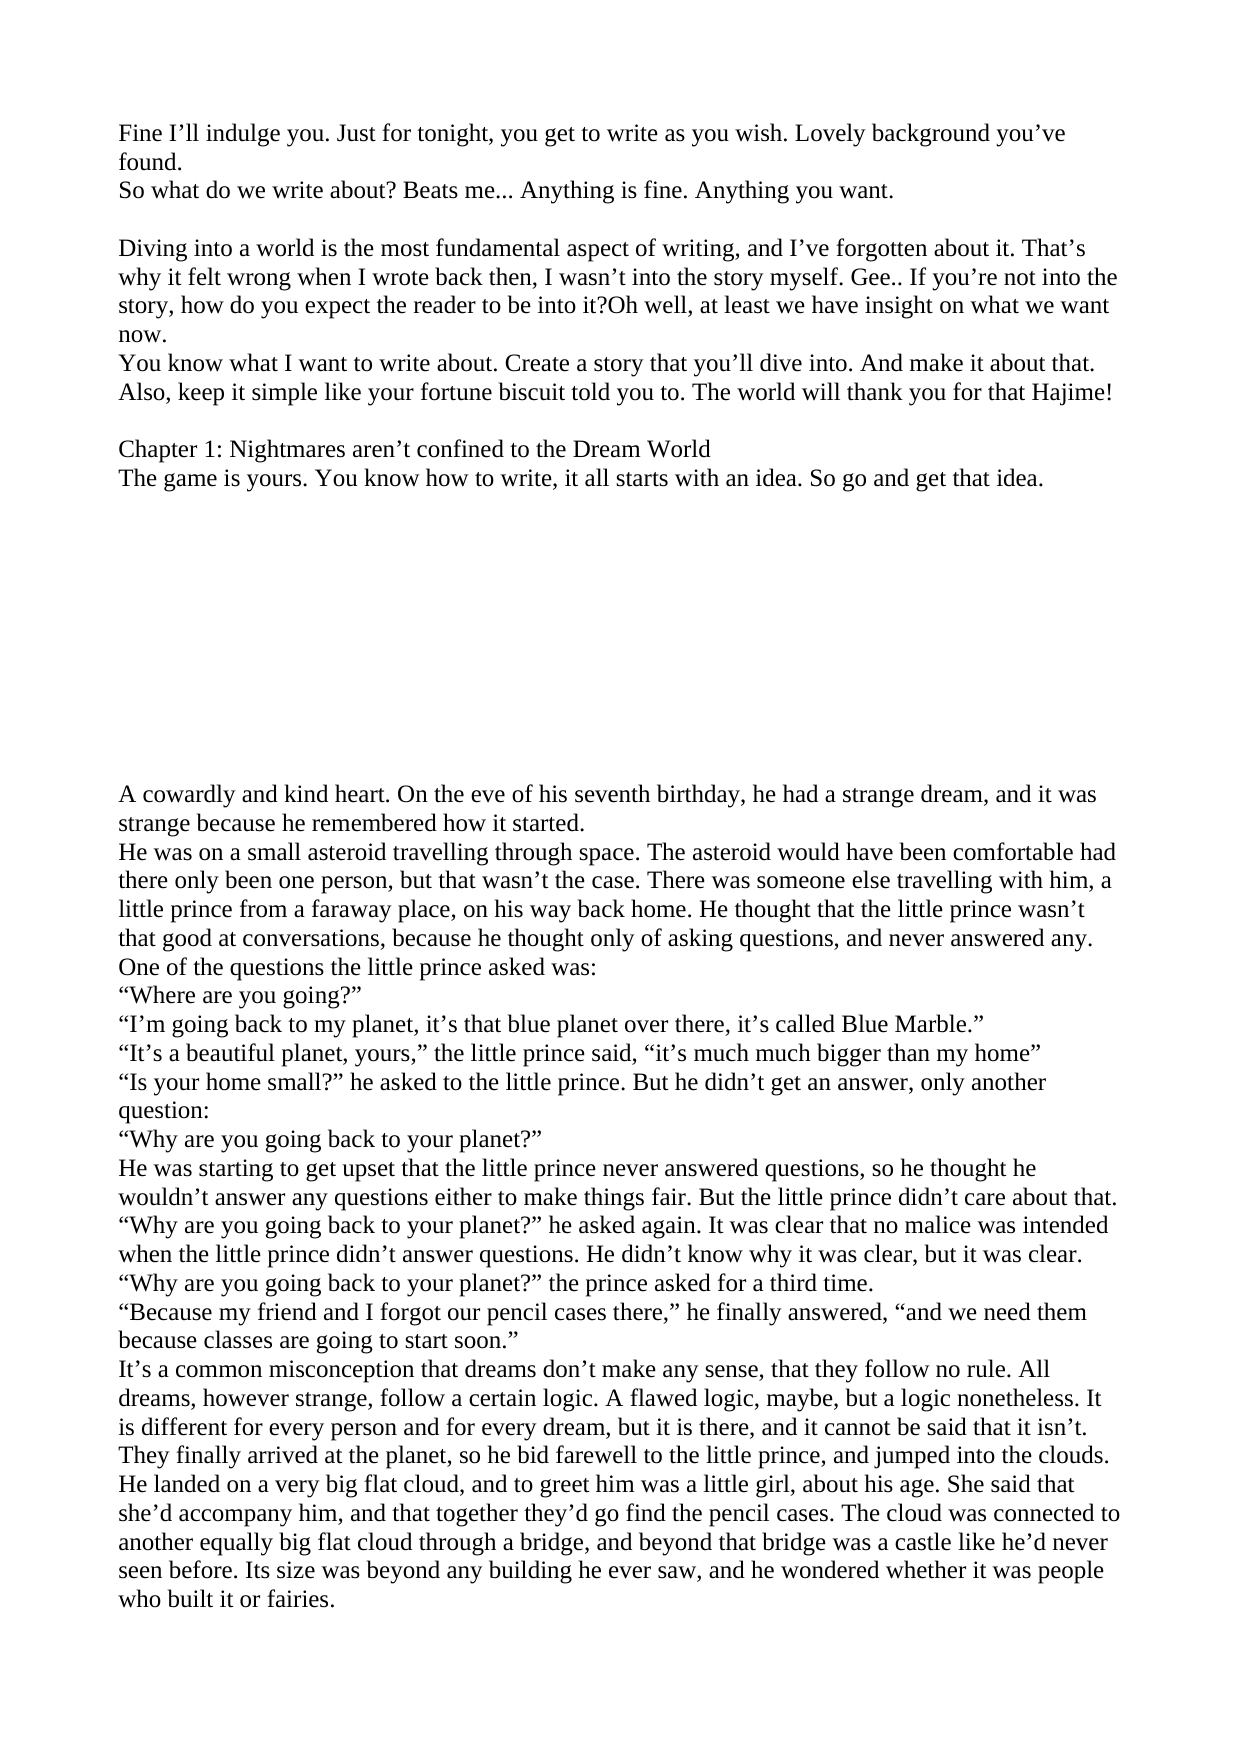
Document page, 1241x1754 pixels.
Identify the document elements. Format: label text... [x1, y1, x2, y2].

text “Why are you going back to your planet?” [118, 1124, 1122, 1153]
text “It’s a beautiful planet, yours,” the little prince said, “it’s much much bigger than my home” [118, 1038, 1122, 1067]
text Diving into a world is the most fundamental aspect of writing, and I’ve forgotten about it. That’s why it felt wrong when I wrote back then, I wasn’t into the story myself. Gee.. If you’re not into the story, how do you expect the reader to be into it?Oh well, at least we have insight on what we want now. [118, 233, 1122, 348]
text It’s a common misconception that dreams don’t make any sense, that they follow no rule. All dreams, however strange, follow a certain logic. A flawed logic, maybe, but a logic nonetheless. It is different for every person and for every dream, but it is there, and it cannot be said that it isn’t. [118, 1354, 1122, 1441]
text “Is your home small?” he asked to the little prince. But he didn’t get an answer, only another question: [118, 1067, 1122, 1124]
text The game is yours. You know how to write, it all starts with an idea. So go and get that idea. [118, 463, 1122, 492]
text “Where are you going?” [118, 981, 1122, 1009]
text They finally arrived at the planet, so he bid farewell to the little prince, and jumped into the clouds. He landed on a very big flat cloud, and to greet him was a little girl, about his age. She said that she’d accompany him, and that together they’d go find the pencil cases. The cloud was connected to another equally big flat cloud through a bridge, and beyond that bridge was a castle like he’d never seen before. Its size was beyond any building he ever saw, and he wondered whether it was people who built it or fairies. [118, 1441, 1122, 1613]
text So what do we write about? Beats me... Anything is fine. Anything you want. [118, 176, 1122, 204]
text He was on a small asteroid travelling through space. The asteroid would have been comfortable had there only been one person, but that wasn’t the case. There was someone else travelling with him, a little prince from a faraway place, on his way back home. He thought that the little prince wasn’t that good at conversations, because he thought only of asking questions, and never answered any. One of the questions the little prince asked was: [118, 837, 1122, 981]
text “Why are you going back to your planet?” he asked again. It was clear that no malice was intended when the little prince didn’t answer questions. He didn’t know why it was clear, but it was clear. [118, 1211, 1122, 1268]
text A cowardly and kind heart. On the eve of his seventh birthday, he had a strange dream, and it was strange because he remembered how it started. [118, 779, 1122, 837]
text “Because my friend and I forgot our pencil cases there,” he finally answered, “and we need them because classes are going to start soon.” [118, 1297, 1122, 1354]
text “I’m going back to my planet, it’s that blue planet over there, it’s called Blue Marble.” [118, 1009, 1122, 1038]
text “Why are you going back to your planet?” the prince asked for a third time. [118, 1268, 1122, 1297]
text You know what I want to write about. Create a story that you’ll dive into. And make it about that. Also, keep it simple like your fortune biscuit told you to. The world will thank you for that Hajime! [118, 348, 1122, 406]
text He was starting to get upset that the little prince never answered questions, so he thought he wouldn’t answer any questions either to make things fair. But the little prince didn’t care about that. [118, 1153, 1122, 1211]
text Chapter 1: Nightmares aren’t confined to the Dream World [118, 434, 1122, 463]
text Fine I’ll indulge you. Just for tonight, you get to write as you wish. Lovely background you’ve found. [118, 118, 1122, 176]
